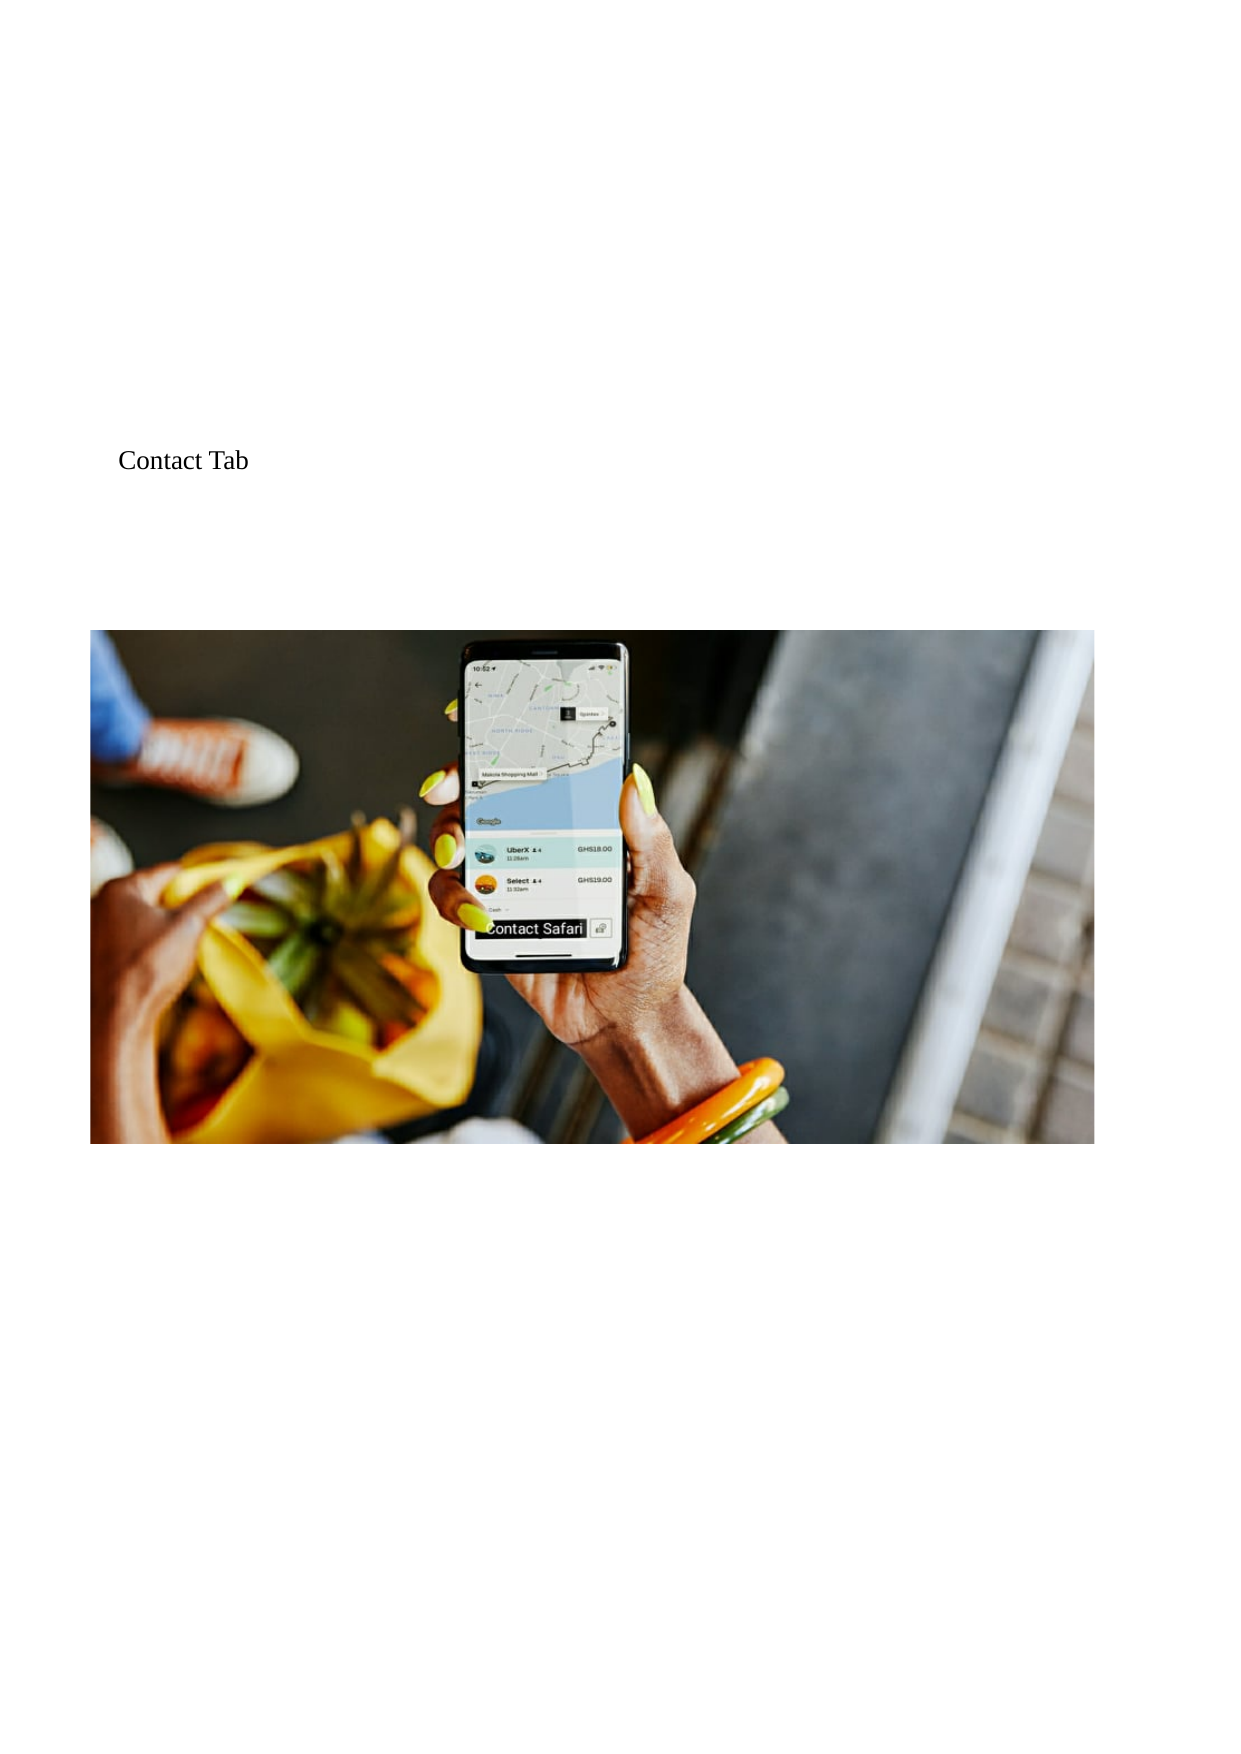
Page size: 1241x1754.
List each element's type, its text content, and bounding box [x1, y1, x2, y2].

picture [90, 630, 1095, 1144]
text Contact Tab [118, 444, 1122, 475]
